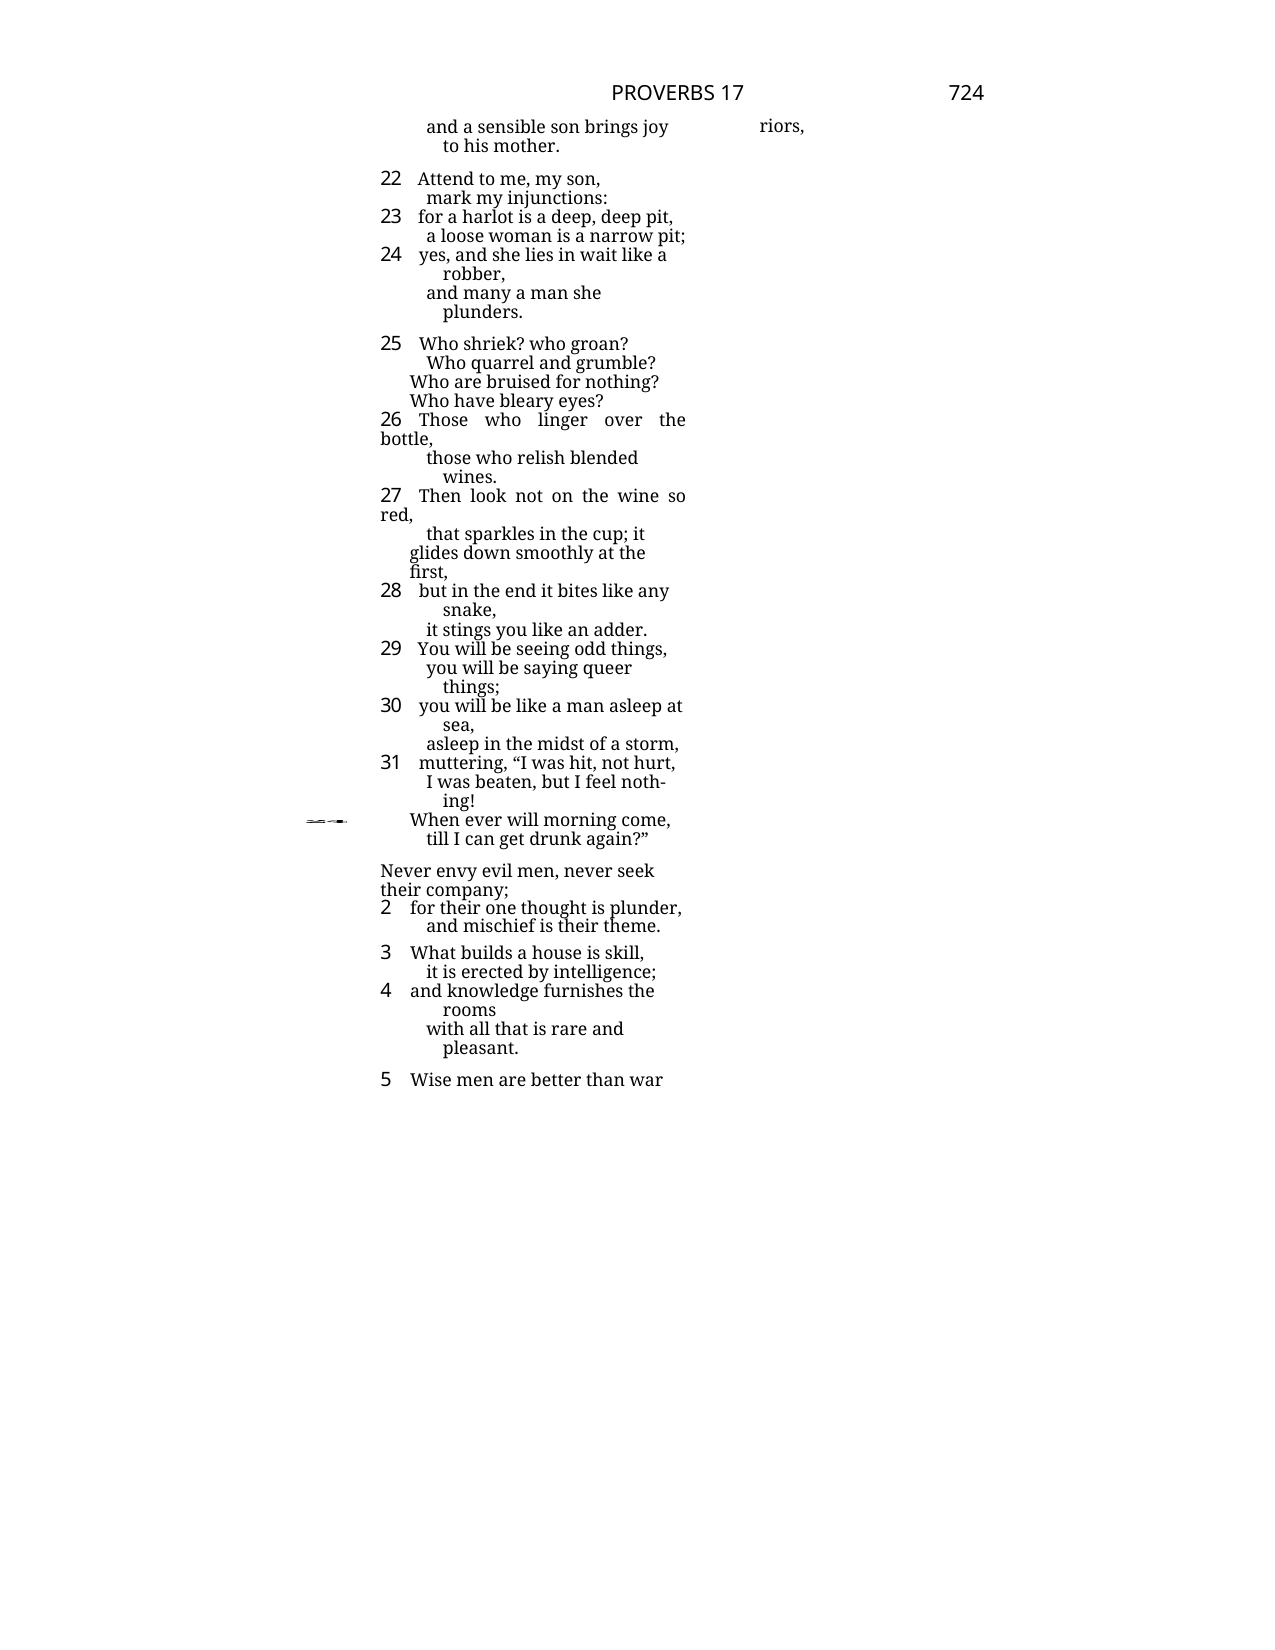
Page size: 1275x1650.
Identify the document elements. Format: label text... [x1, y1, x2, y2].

text riors, [759, 118, 1003, 136]
list What builds a house is skill, [380, 944, 686, 963]
text Who quarrel and grumble? Who are bruised for nothing? Who have bleary eyes? [409, 354, 686, 411]
text asleep in the midst of a storm, [426, 735, 686, 754]
text Never envy evil men, never seek their com­pany; [380, 862, 686, 900]
list you will be like a man asleep at [380, 697, 686, 716]
text snake, [443, 602, 686, 621]
text mark my injunctions: [426, 189, 686, 208]
text that sparkles in the cup; it glides down smoothly at the first, [409, 525, 686, 583]
list yes, and she lies in wait like a [380, 246, 686, 265]
text sea, [443, 716, 686, 735]
list Who shriek? who groan? [380, 335, 686, 354]
list You will be seeing odd things, [380, 640, 686, 659]
list Those who linger over the bottle, [380, 411, 686, 449]
text a loose woman is a narrow pit; [426, 227, 686, 246]
text and mischief is their theme. [426, 918, 686, 936]
text those who relish blended wines. [426, 449, 686, 487]
list Then look not on the wine so red, [380, 487, 686, 525]
list for their one thought is plunder, [380, 900, 686, 918]
text and a sensible son brings joy to his mother. [426, 118, 686, 157]
list Wise men are better than war­ [380, 1071, 686, 1090]
text I was beaten, but I feel noth­ing! [426, 773, 686, 811]
text When ever will morning come, till I can get drunk again?” [409, 811, 686, 849]
text with all that is rare and pleasant. [426, 1021, 686, 1059]
text rooms [443, 1001, 686, 1021]
text robber, [443, 265, 686, 284]
list Attend to me, my son, [380, 170, 686, 189]
text it stings you like an adder. [426, 621, 686, 640]
text and many a man she plunders. [426, 284, 686, 322]
text you will be saying queer things; [426, 659, 686, 697]
text it is erected by intelligence; [426, 963, 686, 982]
list and knowledge furnishes the [380, 982, 686, 1001]
list for a harlot is a deep, deep pit, [380, 208, 686, 227]
list muttering, “I was hit, not hurt, [380, 754, 686, 773]
list but in the end it bites like any [380, 583, 686, 602]
